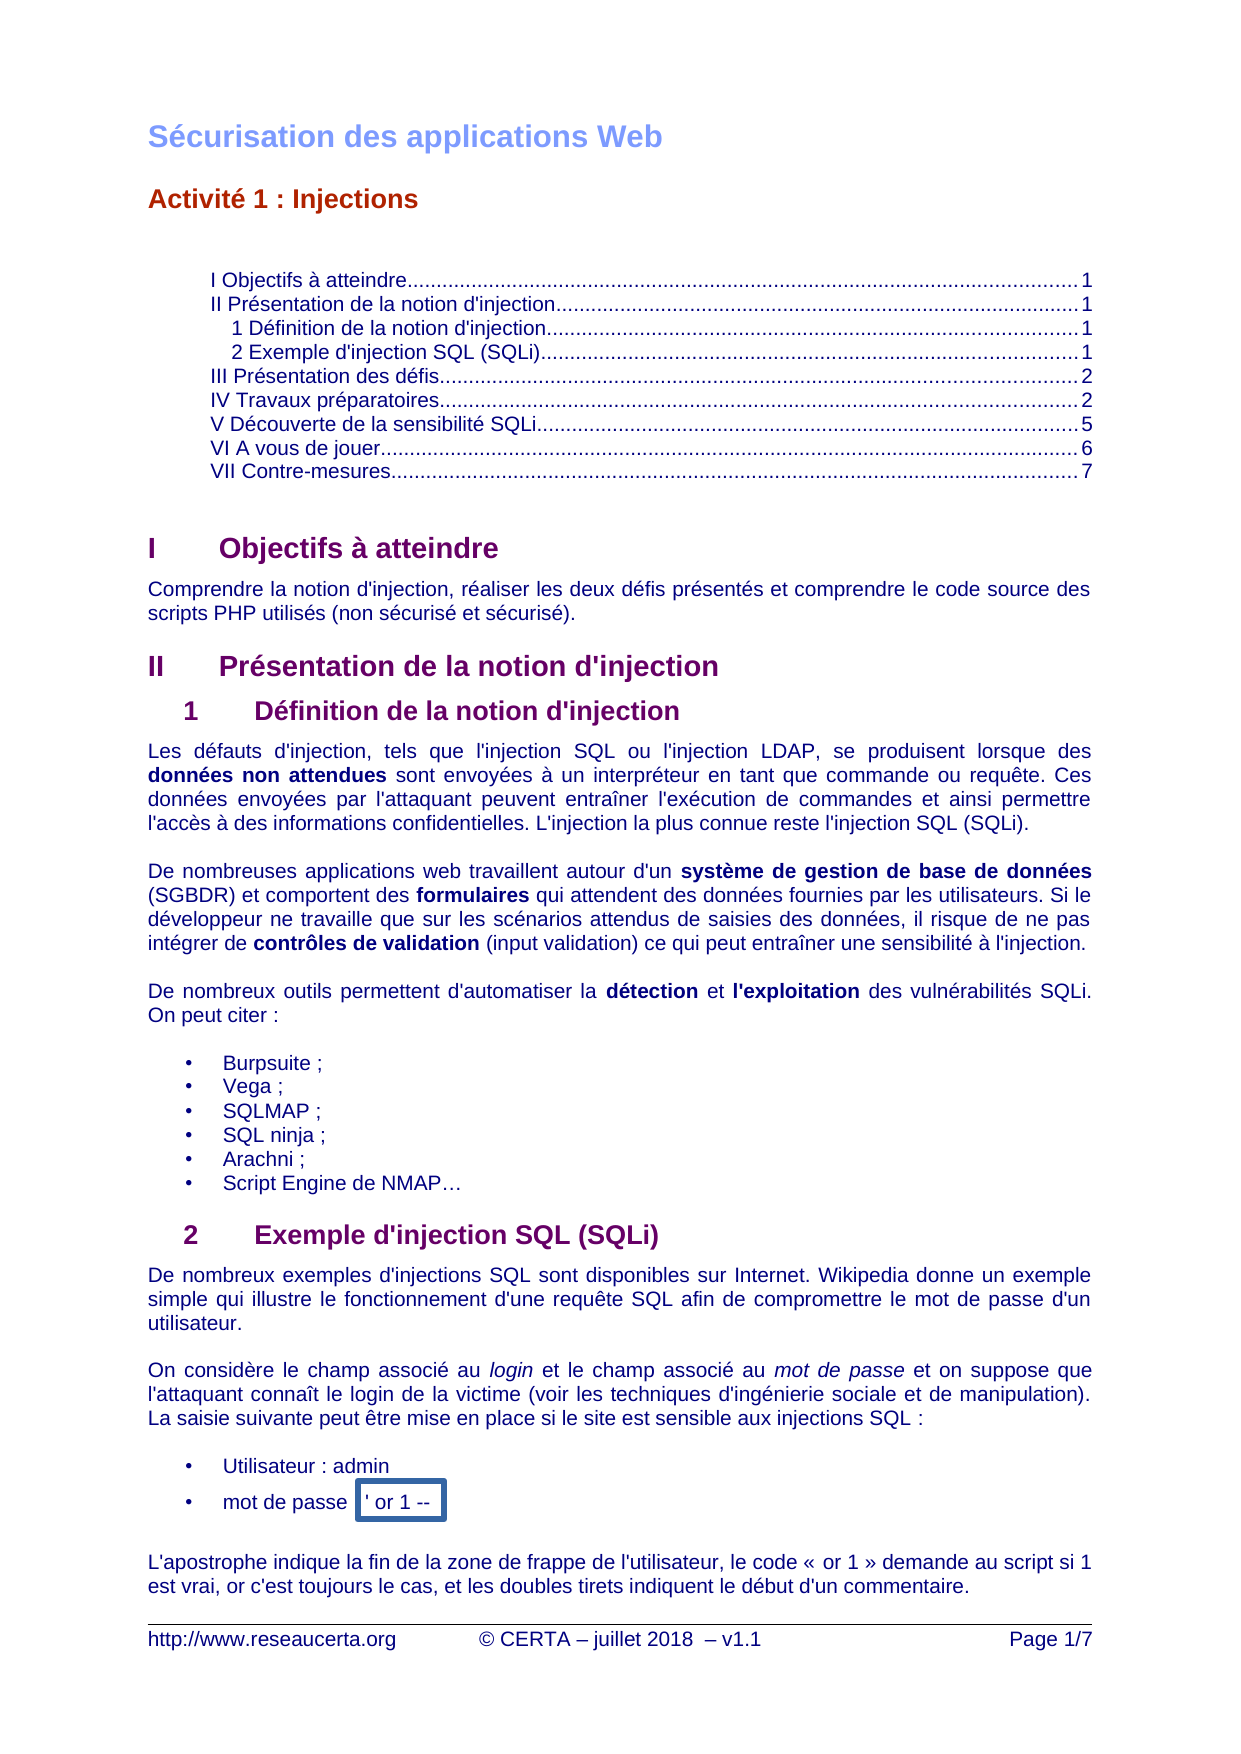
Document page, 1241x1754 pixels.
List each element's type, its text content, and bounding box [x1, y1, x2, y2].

list Burpsuite ; [185, 1050, 1092, 1074]
text Comprendre la notion d'injection, réaliser les deux défis présentés et comprendre le code source des scripts PHP utilisés (non sécurisé et sécurisé). [148, 577, 1092, 625]
text Les défauts d'injection, tels que l'injection SQL ou l'injection LDAP, se produisent lorsque des données non attendues sont envoyées à un interpréteur en tant que commande ou requête. Ces données envoyées par l'attaquant peuvent entraîner l'exécution de commandes et ainsi permettre l'accès à des informations confidentielles. L'injection la plus connue reste l'injection SQL (SQLi). [148, 739, 1092, 835]
list mot de passe : ' or 1 -- [185, 1490, 355, 1514]
text III Présentation des défis 2 [210, 363, 1092, 387]
subtitle Définition de la notion d'injection [183, 695, 1092, 726]
text VII Contre-mesures 7 [210, 459, 1092, 483]
subtitle Présentation de la notion d'injection [148, 649, 1092, 683]
text De nombreuses applications web travaillent autour d'un système de gestion de base de données (SGBDR) et comportent des formulaires qui attendent des données fournies par les utilisateurs. Si le développeur ne travaille que sur les scénarios attendus de saisies des données, il risque de ne pas intégrer de contrôles de validation (input validation) ce qui peut entraîner une sensibilité à l'injection. [148, 859, 1092, 954]
text 1 Définition de la notion d'injection 1 [231, 316, 1092, 339]
subtitle Exemple d'injection SQL (SQLi) [183, 1219, 1092, 1250]
text L'apostrophe indique la fin de la zone de frappe de l'utilisateur, le code « or 1 » demande au script si 1 est vrai, or c'est toujours le cas, et les doubles tirets indiquent le début d'un commentaire. [148, 1550, 1092, 1598]
text V Découverte de la sensibilité SQLi 5 [210, 411, 1092, 435]
text Sécurisation des applications Web [148, 118, 1092, 154]
list mot de passe : ' or 1 -- [361, 1490, 441, 1514]
text II Présentation de la notion d'injection 1 [210, 292, 1092, 316]
list SQLMAP ; [185, 1098, 1092, 1122]
text 2 Exemple d'injection SQL (SQLi) 1 [231, 339, 1092, 363]
list SQL ninja ; [185, 1122, 1092, 1147]
text I Objectifs à atteindre 1 [210, 268, 1092, 292]
list Script Engine de NMAP… [185, 1171, 1092, 1195]
text On considère le champ associé au login et le champ associé au mot de passe et on suppose que l'attaquant connaît le login de la victime (voir les techniques d'ingénierie sociale et de manipulation). La saisie suivante peut être mise en place si le site est sensible aux injections SQL : [148, 1358, 1092, 1430]
list Utilisateur : admin [185, 1454, 1092, 1478]
text VI A vous de jouer 6 [210, 435, 1092, 459]
list Arachni ; [185, 1147, 1092, 1171]
text De nombreux outils permettent d'automatiser la détection et l'exploitation des vulnérabilités SQLi. On peut citer : [148, 978, 1092, 1026]
list Vega ; [185, 1074, 1092, 1098]
text IV Travaux préparatoires 2 [210, 387, 1092, 411]
text De nombreux exemples d'injections SQL sont disponibles sur Internet. Wikipedia donne un exemple simple qui illustre le fonctionnement d'une requête SQL afin de compromettre le mot de passe d'un utilisateur. [148, 1262, 1092, 1334]
subtitle Activité 1 : Injections [148, 183, 1092, 214]
list mot de passe : ' or 1 -- [447, 1490, 1092, 1514]
subtitle Objectifs à atteindre [148, 531, 1092, 565]
